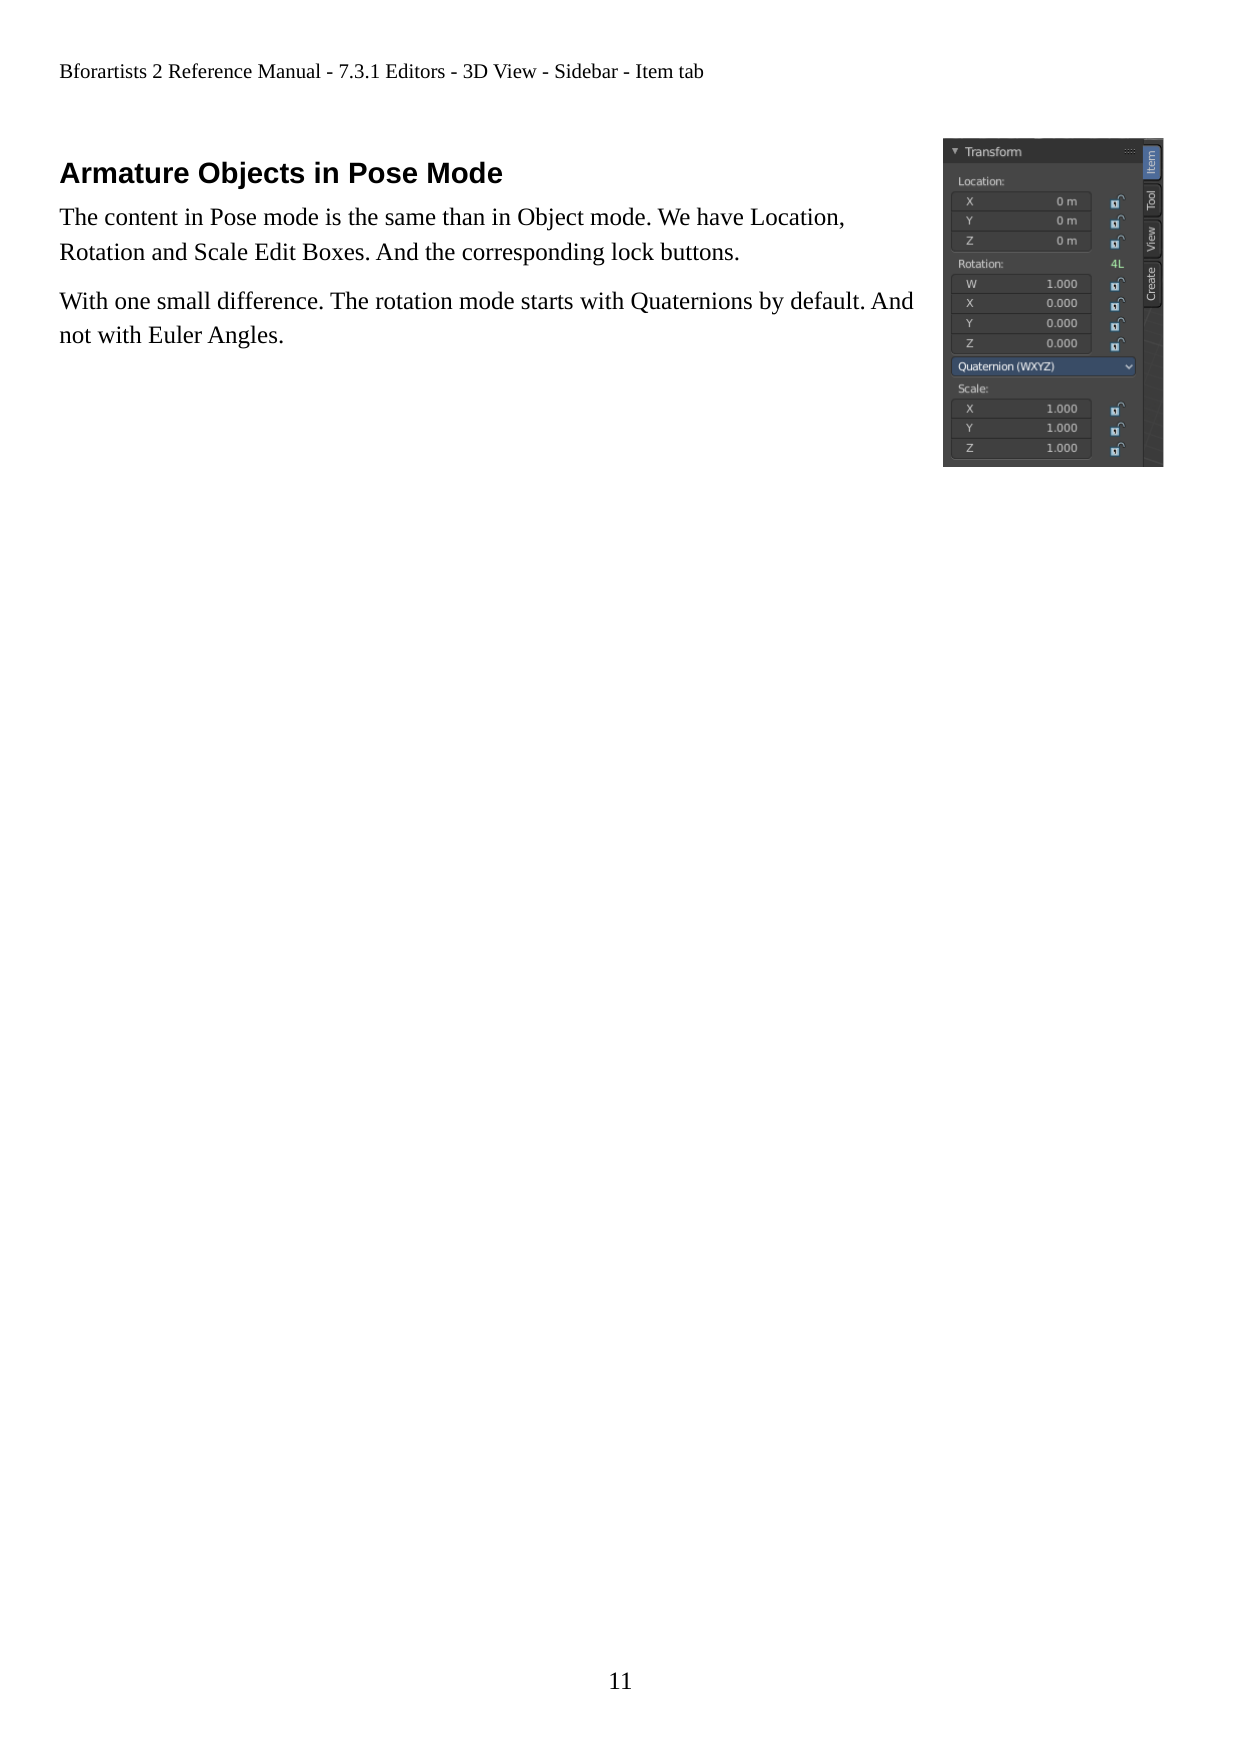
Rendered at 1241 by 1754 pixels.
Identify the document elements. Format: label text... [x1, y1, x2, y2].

text With one small difference. The rotation mode starts with Quaternions by default. And not with Euler Angles. [59, 286, 943, 349]
picture [943, 138, 1164, 467]
text The content in Pose mode is the same than in Object mode. We have Location, Rotation and Scale Edit Boxes. And the corresponding lock buttons. [59, 202, 943, 265]
subtitle Armature Objects in Pose Mode [59, 156, 943, 190]
